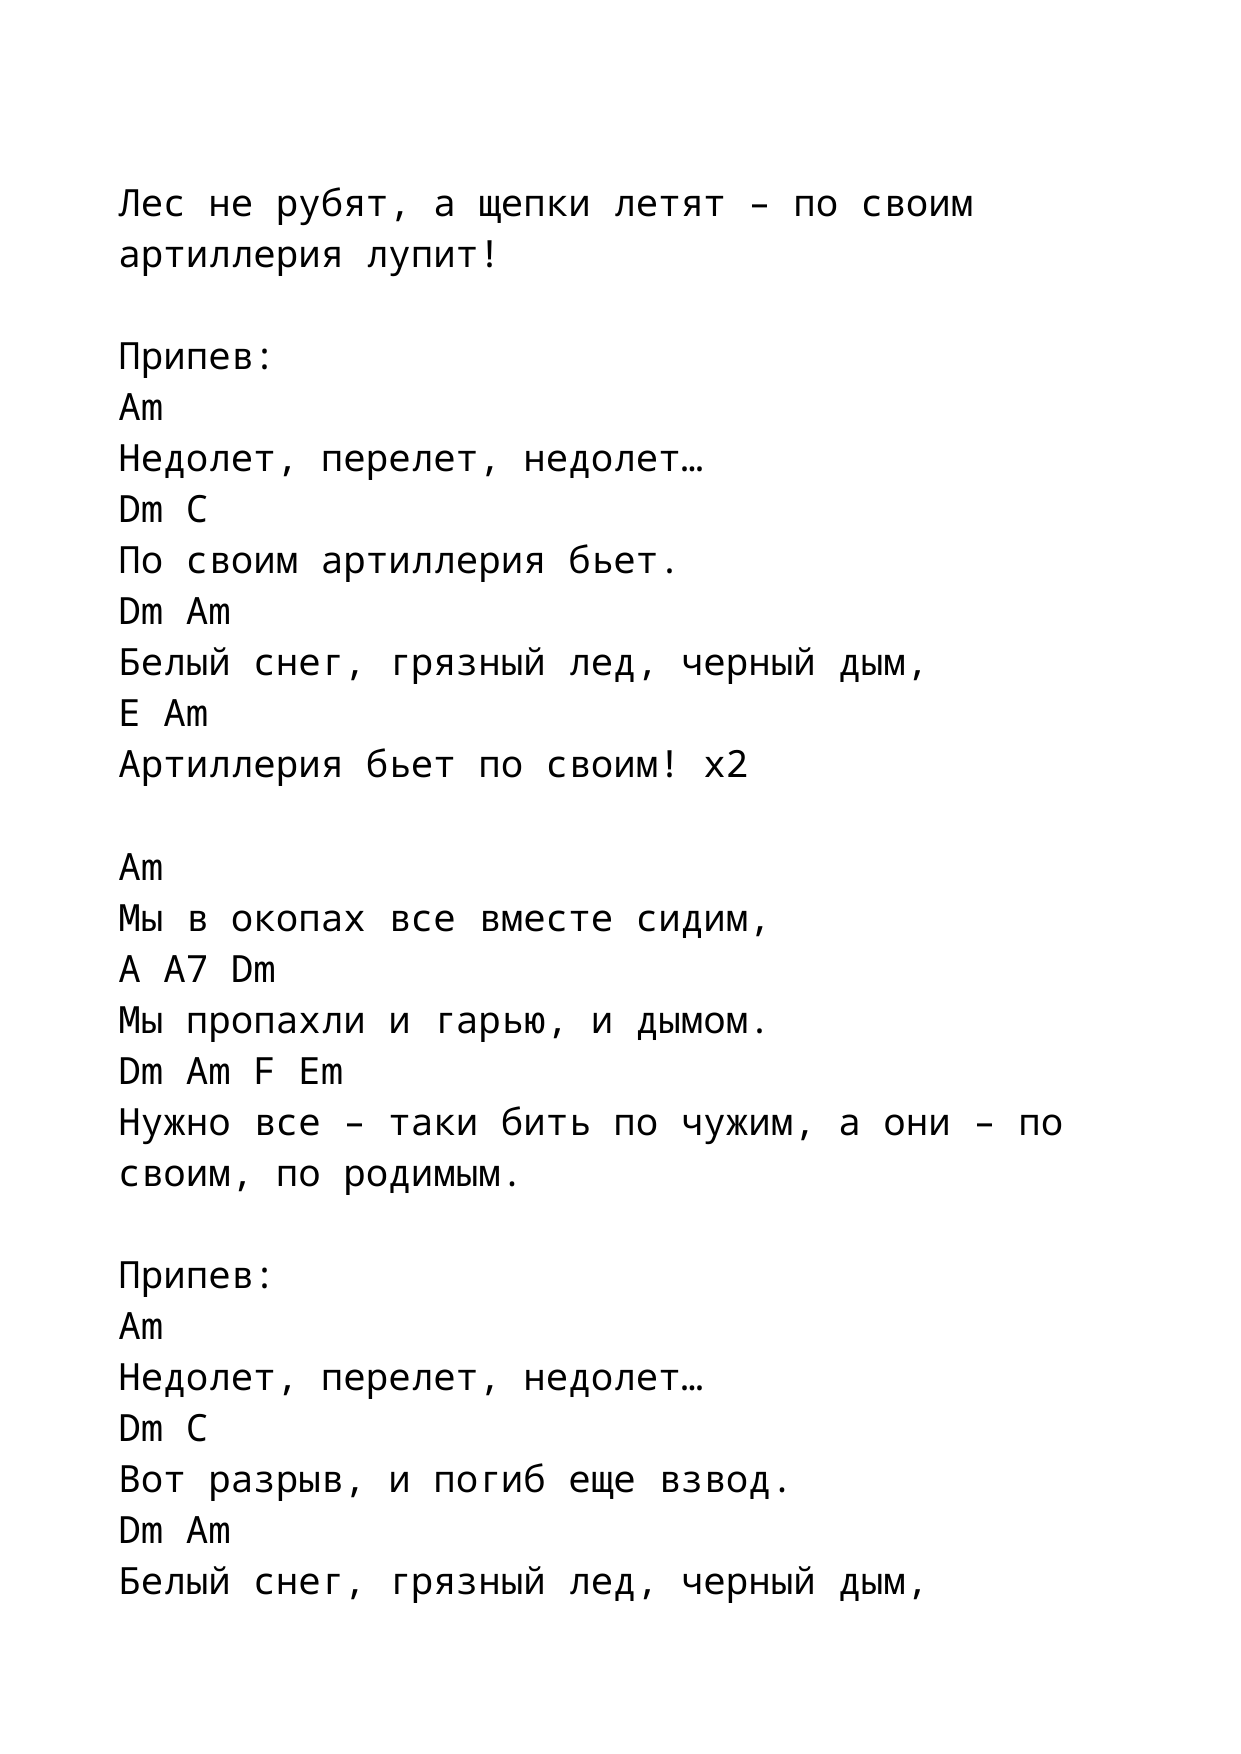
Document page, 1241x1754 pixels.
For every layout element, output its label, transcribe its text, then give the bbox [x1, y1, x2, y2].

text Недолет, перелет, недолет… [118, 1350, 1122, 1401]
text Недолет, перелет, недолет… [118, 432, 1122, 483]
text Dm Am F Em [118, 1044, 1122, 1095]
text По своим артиллерия бьет. [118, 534, 1122, 585]
text Dm C [118, 483, 1122, 534]
text Dm C [118, 1401, 1122, 1452]
text Am [118, 1299, 1122, 1350]
text Лес не рубят, а щепки летят – по своим артиллерия лупит! [118, 176, 1122, 278]
text Белый снег, грязный лед, черный дым, [118, 636, 1122, 687]
text Dm Am [118, 1503, 1122, 1554]
text Нужно все – таки бить по чужим, а они – по своим, по родимым. [118, 1095, 1122, 1197]
text Белый снег, грязный лед, черный дым, [118, 1554, 1122, 1606]
text Am [118, 840, 1122, 891]
text Мы пропахли и гарью, и дымом. [118, 993, 1122, 1044]
text E Am [118, 687, 1122, 738]
text Мы в окопах все вместе сидим, [118, 891, 1122, 942]
text Am [118, 381, 1122, 432]
text A A7 Dm [118, 942, 1122, 993]
text Вот разрыв, и погиб еще взвод. [118, 1452, 1122, 1503]
text Dm Am [118, 585, 1122, 636]
text Припев: [118, 329, 1122, 381]
text Артиллерия бьет по своим! x2 [118, 738, 1122, 789]
text Припев: [118, 1248, 1122, 1299]
